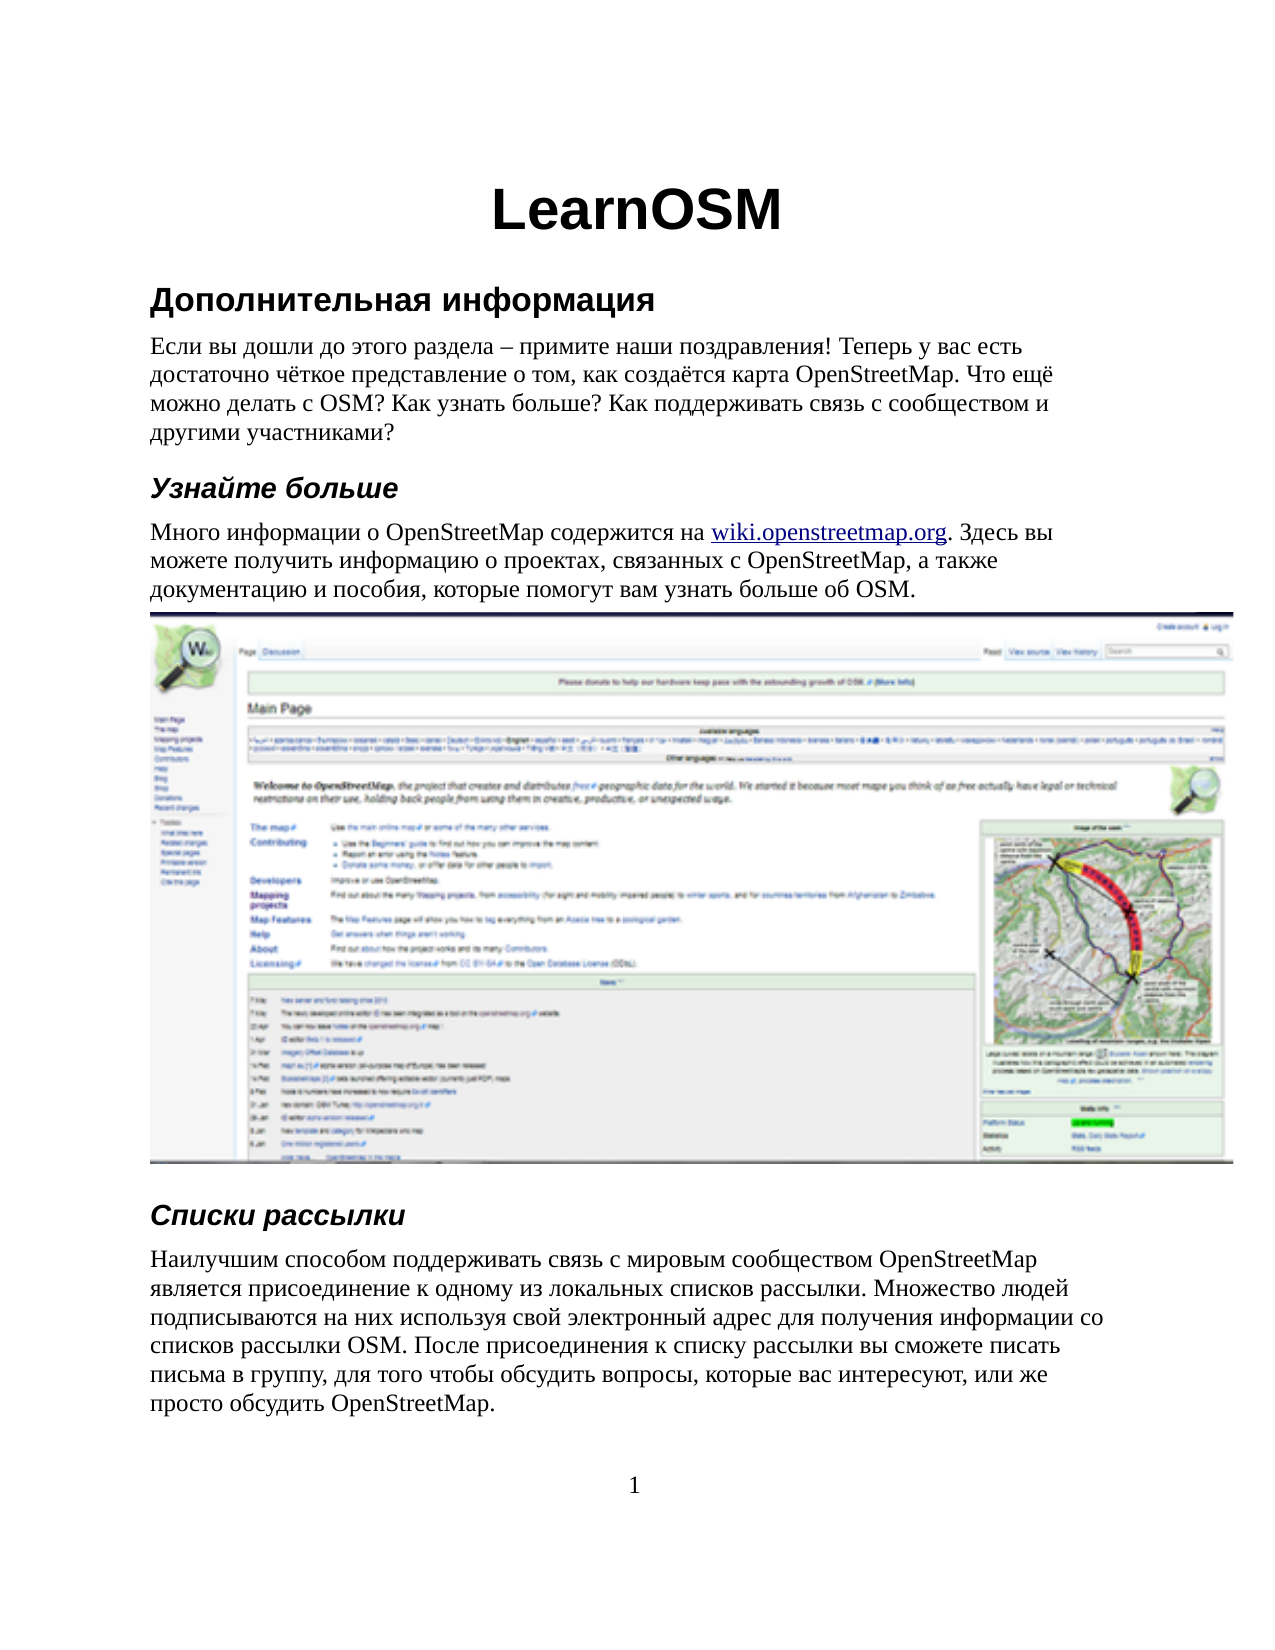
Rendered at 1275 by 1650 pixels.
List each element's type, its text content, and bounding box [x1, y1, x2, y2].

subtitle Списки рассылки [150, 1198, 1125, 1232]
text Много информации о OpenStreetMap содержится на wiki.openstreetmap.org. Здесь вы можете получить информацию о проектах, связанных с OpenStreetMap, а также документацию и пособия, которые помогут вам узнать больше об OSM. [150, 517, 1125, 603]
text Наилучшим способом поддерживать связь с мировым сообществом OpenStreetMap является присоединение к одному из локальных списков рассылки. Множество людей подписываются на них используя свой электронный адрес для получения информации со списков рассылки OSM. После присоединения к списку рассылки вы сможете писать письма в группу, для того чтобы обсудить вопросы, которые вас интересуют, или же просто обсудить OpenStreetMap. [150, 1244, 1125, 1417]
picture [150, 612, 1234, 1164]
subtitle Узнайте больше [150, 471, 1125, 504]
subtitle Дополнительная информация [150, 279, 1125, 318]
text Если вы дошли до этого раздела – примите наши поздравления! Теперь у вас есть достаточно чёткое представление о том, как создаётся карта OpenStreetMap. Что ещё можно делать с OSM? Как узнать больше? Как поддерживать связь с сообществом и другими участниками? [150, 331, 1125, 446]
title LearnOSM [150, 175, 1125, 242]
